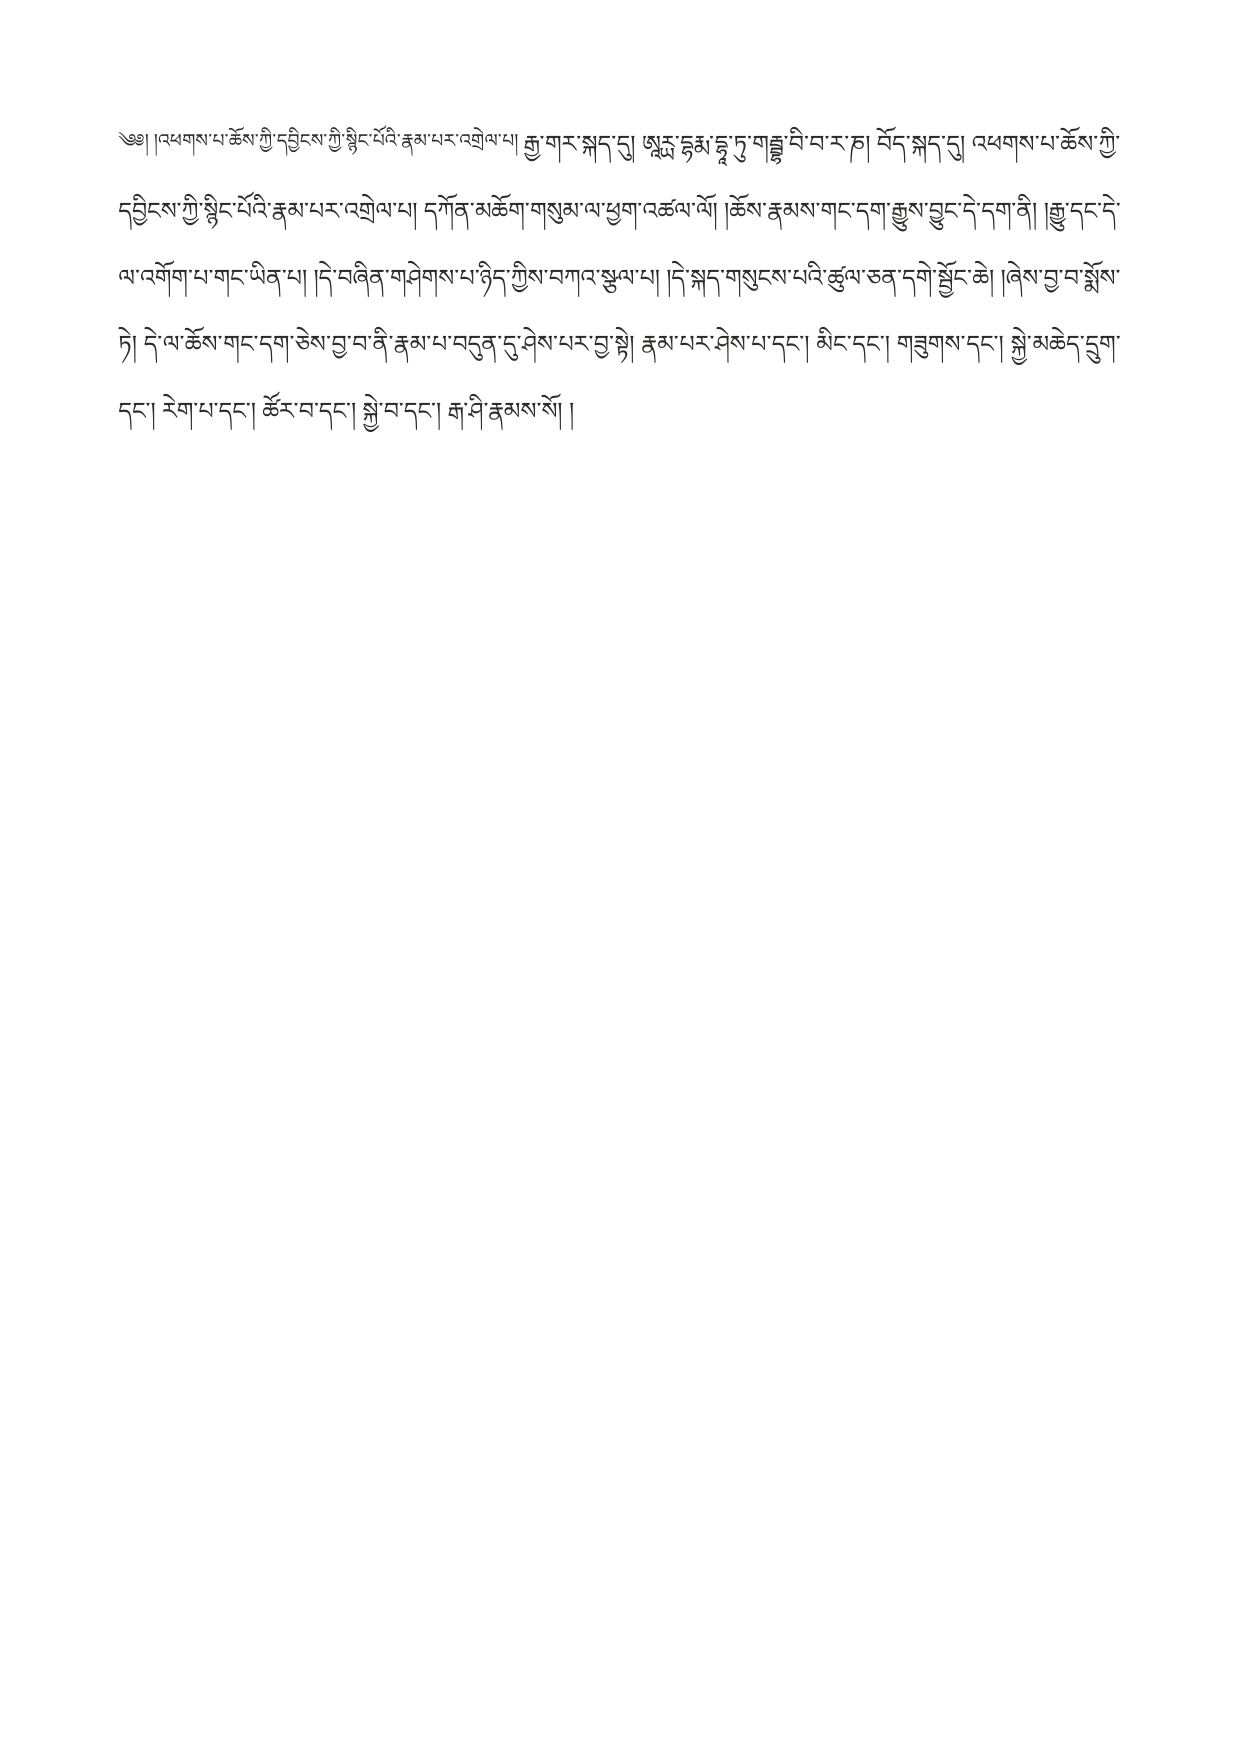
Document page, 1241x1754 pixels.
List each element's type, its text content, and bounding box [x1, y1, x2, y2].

text ༄༅། །འཕགས་​པ་​ཆོས་​ཀྱི་​དབྱིངས་​ཀྱི་​སྙིང་​པོའི་​རྣམ་​པར་​འགྲེལ་​པ། རྒྱ་​གར་​སྐད་​དུ། ཨཱཪྻ་​དྷརྨ་​དྷཱ་​ཏུ་​གརྦྷ་​བི་​བ་​ར་​ཎ། བོད་​སྐད་​དུ། འཕགས་​པ་​ཆོས་​ཀྱི་​དབྱིངས་​ཀྱི་​སྙིང་​པོའི་​རྣམ་​པར་​འགྲེལ་​པ། དཀོན་​མཆོག་​གསུམ་​ལ་​ཕྱག་​འཚལ་​ལོ། །ཆོས་​རྣམས་​གང་​དག་​རྒྱུས་​བྱུང་​དེ་​དག་​ནི། །རྒྱུ་​དང་​དེ་​ལ་​འགོག་​པ་​གང་​ཡིན་​པ། །དེ་​བཞིན་​གཤེགས་​པ་​ཉིད་​ཀྱིས་​བཀའ་​སྩལ་​པ། །དེ་​སྐད་​གསུངས་​པའི་​ཚུལ་​ཅན་​དགེ་​སྦྱོང་​ཆེ། །ཞེས་​བྱ་​བ་​སྨོས་​ཏེ། དེ་​ལ་​ཆོས་​གང་​དག་​ཅེས་​བྱ་​བ་​ནི་​རྣམ་​པ་​བདུན་​དུ་​ཤེས་​པར་​བྱ་​སྟེ། རྣམ་​པར་​ཤེས་​པ་​དང༌། མིང་​དང༌། གཟུགས་​དང༌། སྐྱེ་​མཆེད་​དྲུག་​དང༌། རེག་​པ་​དང༌། ཚོར་​བ་​དང༌། སྐྱེ་​བ་​དང༌། རྒ་​ཤི་​རྣམས་​སོ། ། [118, 118, 1122, 451]
